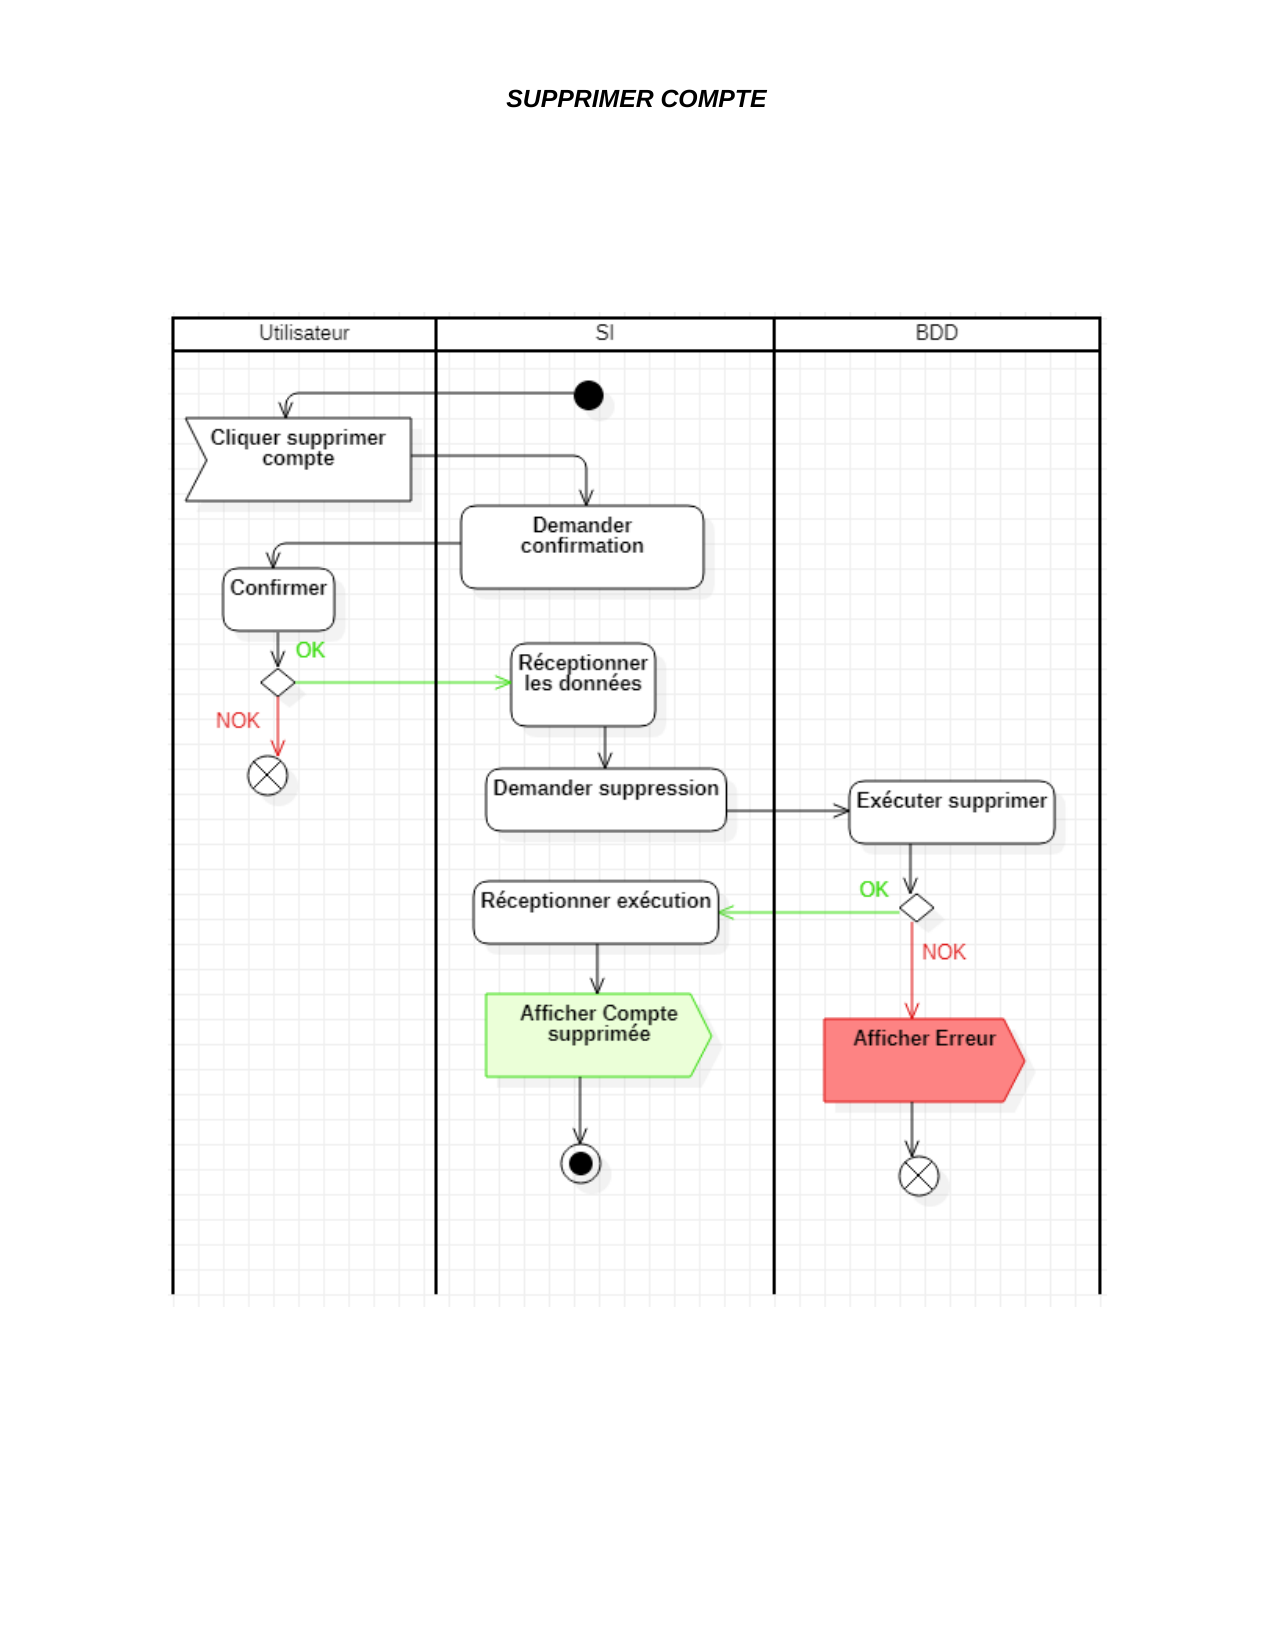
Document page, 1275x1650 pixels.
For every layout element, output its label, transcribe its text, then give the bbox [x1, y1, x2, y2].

picture [167, 312, 1108, 1307]
subtitle SUPPRIMER COMPTE [59, 84, 1216, 113]
